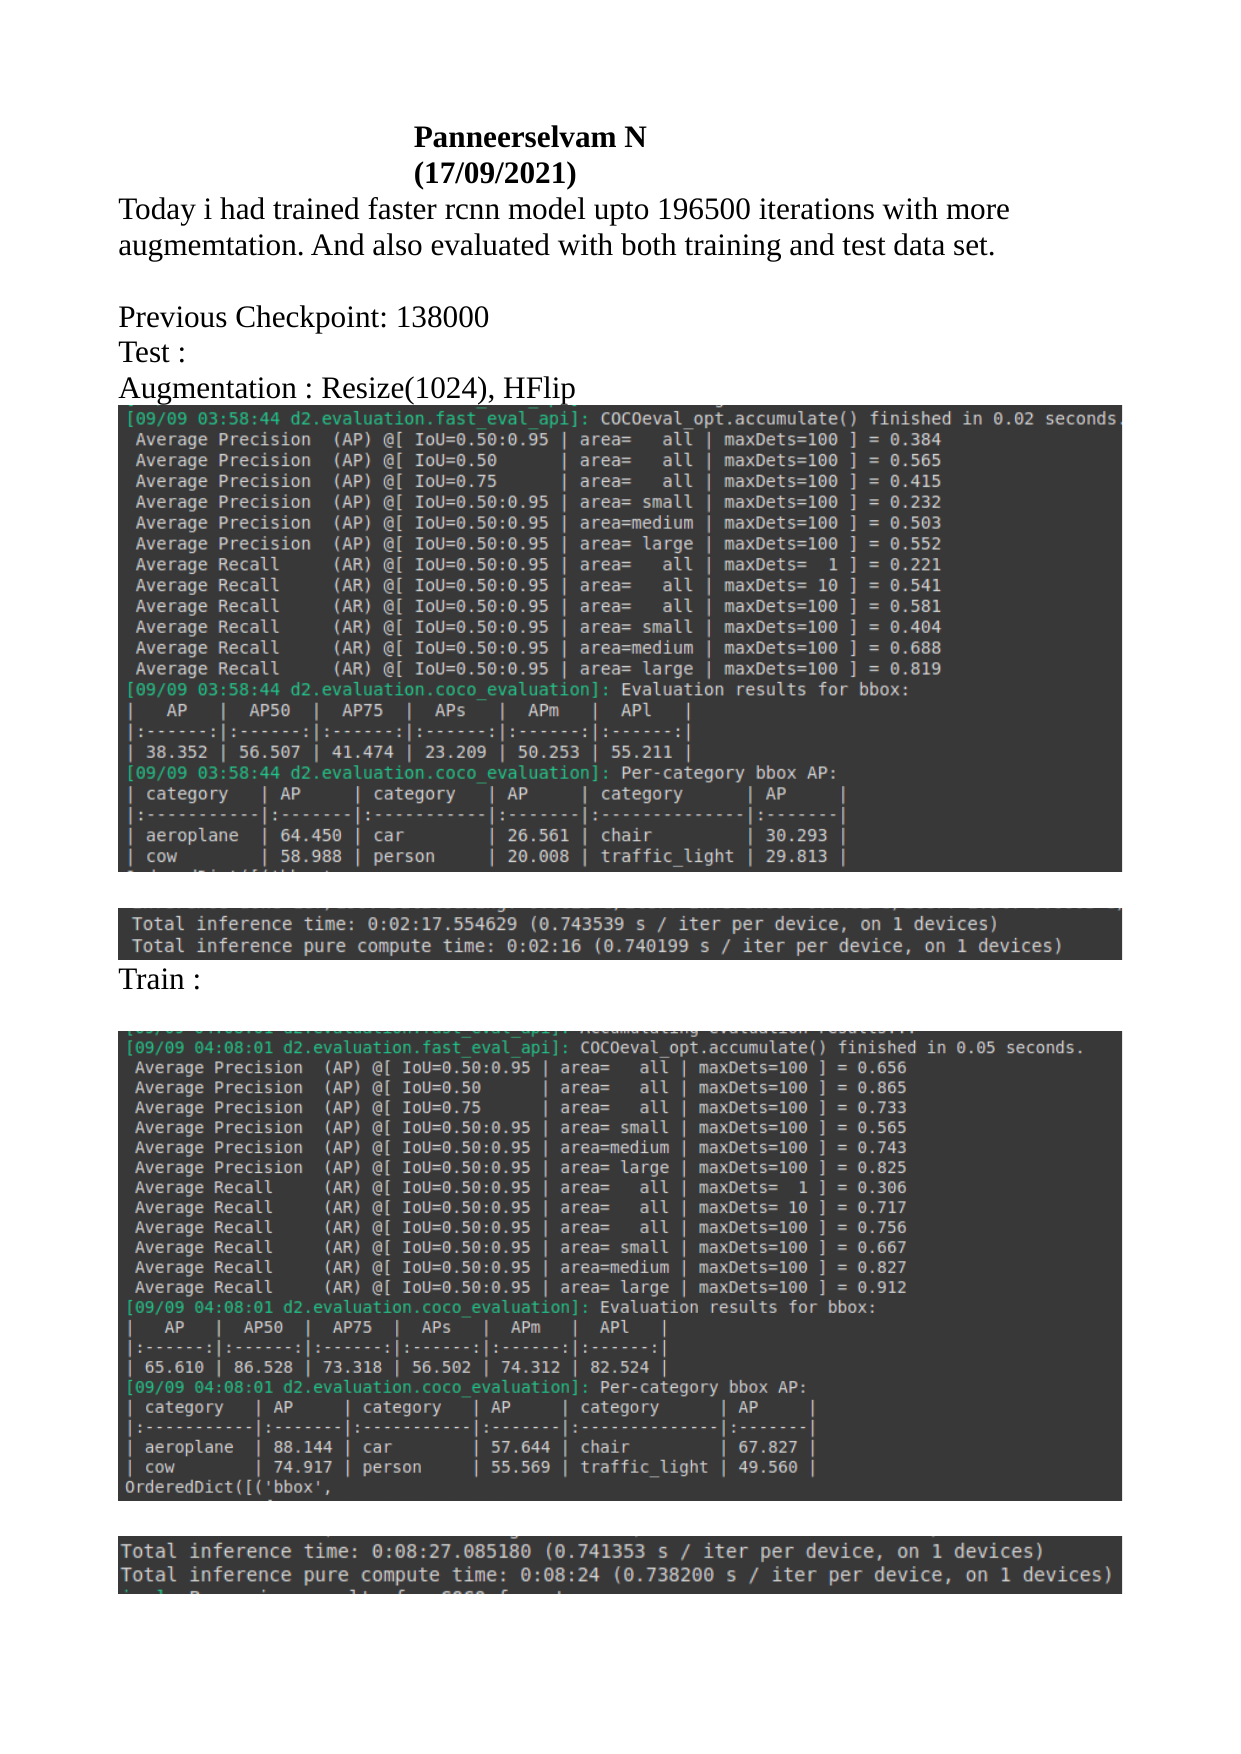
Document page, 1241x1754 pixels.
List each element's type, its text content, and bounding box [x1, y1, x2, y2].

picture [118, 1536, 1123, 1594]
picture [118, 1031, 1123, 1501]
text Test : [118, 334, 1122, 370]
picture [118, 908, 1123, 960]
text Previous Checkpoint: 138000 [118, 298, 1122, 334]
text Augmentation : Resize(1024), HFlip [118, 370, 1122, 405]
text Panneerselvam N [118, 118, 1122, 154]
text Today i had trained faster rcnn model upto 196500 iterations with more augmemtation. And also evaluated with both training and test data set. [118, 190, 1122, 262]
text Train : [118, 960, 1122, 996]
text (17/09/2021) [118, 154, 1122, 190]
picture [118, 405, 1123, 872]
